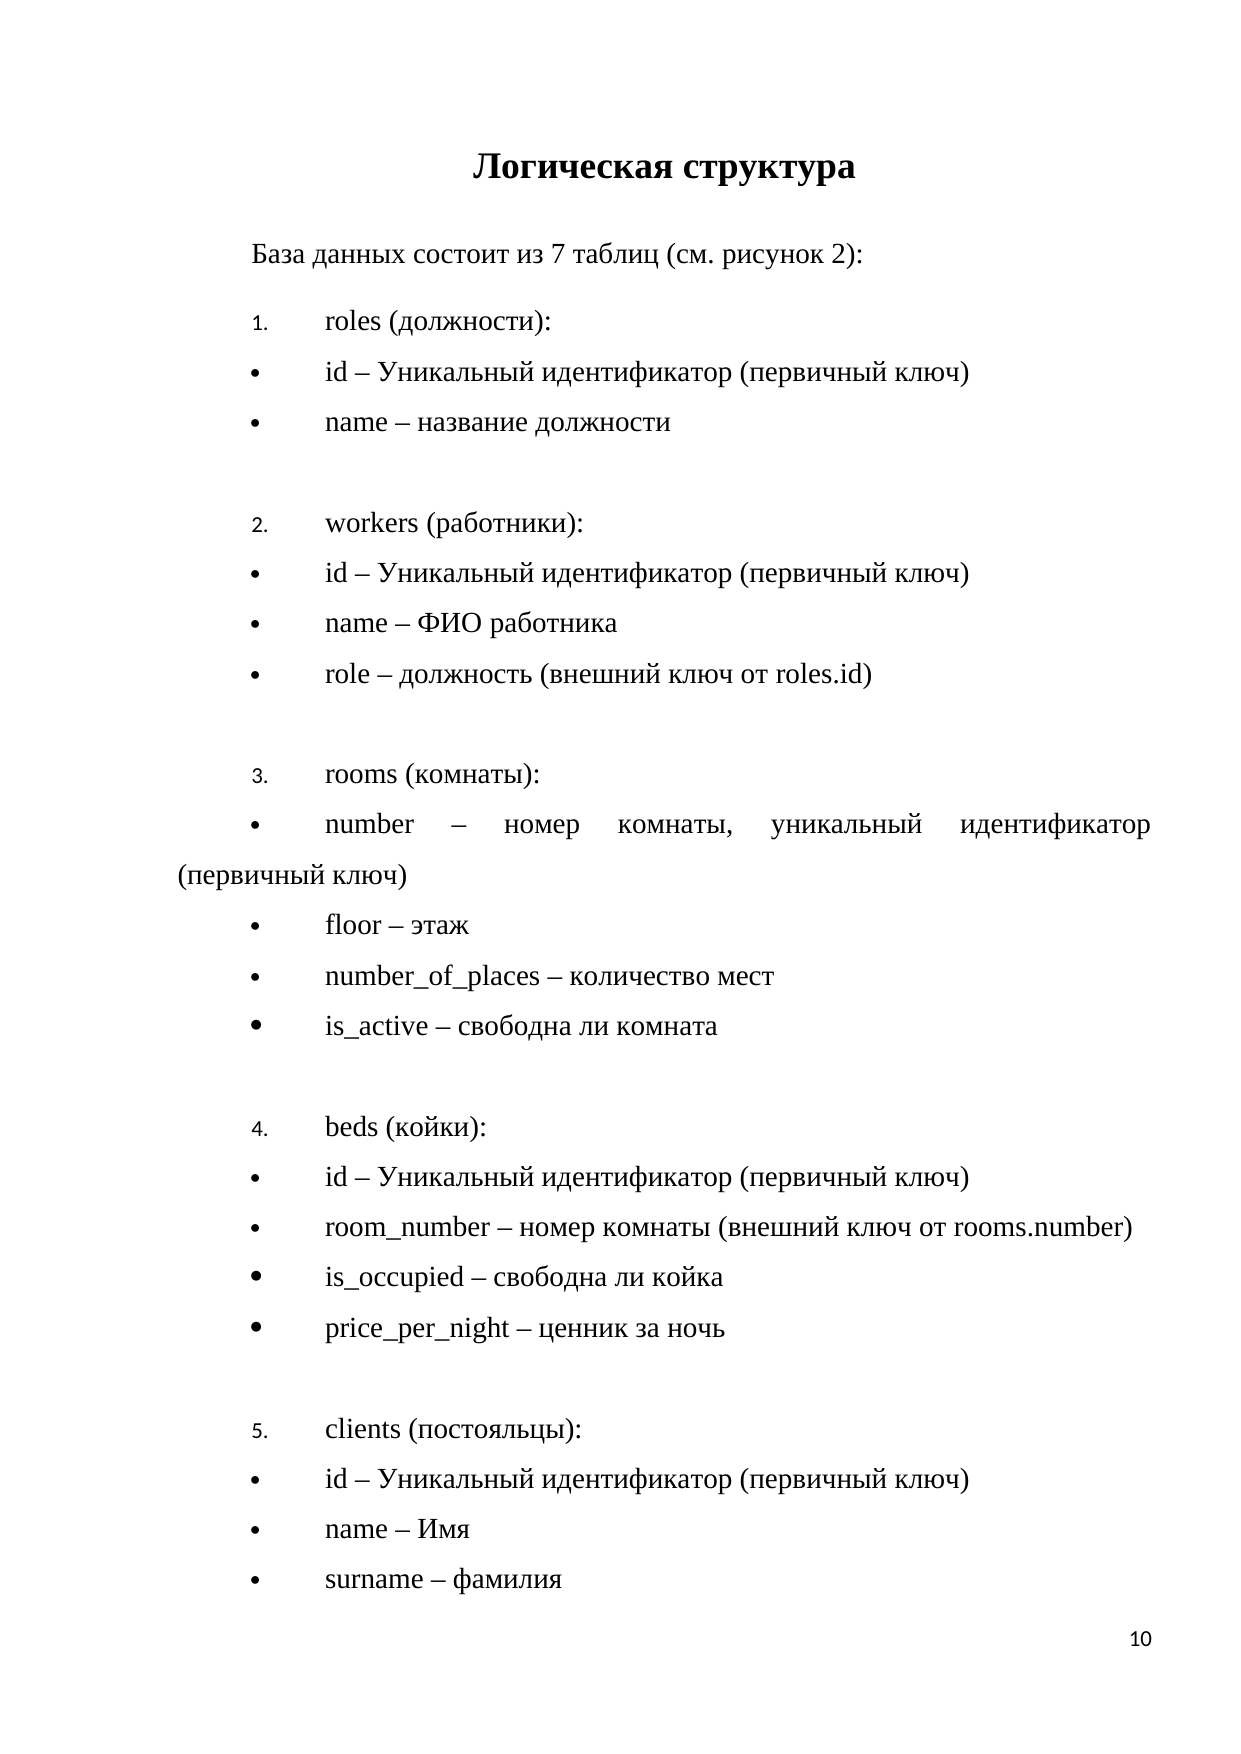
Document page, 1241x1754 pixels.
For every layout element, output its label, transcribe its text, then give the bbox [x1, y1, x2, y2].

subtitle Логическая структура [177, 143, 1152, 186]
list clients (постояльцы): [177, 1411, 1152, 1444]
list floor – этаж [177, 907, 1152, 941]
list id – Уникальный идентификатор (первичный ключ) [177, 1461, 1152, 1494]
text База данных состоит из 7 таблиц (см. рисунок 2): [177, 237, 1152, 270]
list id – Уникальный идентификатор (первичный ключ) [177, 354, 1152, 387]
list price_per_night – ценник за ночь [177, 1310, 1152, 1344]
list number_of_places – количество мест [177, 958, 1152, 991]
list is_occupied – свободна ли койка [177, 1259, 1152, 1293]
list workers (работники): [177, 505, 1152, 538]
list name – название должности [177, 404, 1152, 438]
list role – должность (внешний ключ от roles.id) [177, 656, 1152, 689]
list roles (должности): [177, 303, 1152, 337]
list number – номер комнаты, уникальный идентификатор (первичный ключ) [177, 807, 1152, 891]
list surname – фамилия [177, 1562, 1152, 1595]
list is_active – свободна ли комната [177, 1008, 1152, 1042]
list id – Уникальный идентификатор (первичный ключ) [177, 1159, 1152, 1192]
list id – Уникальный идентификатор (первичный ключ) [177, 555, 1152, 589]
list room_number – номер комнаты (внешний ключ от rooms.number) [177, 1209, 1152, 1243]
list name – Имя [177, 1511, 1152, 1545]
list name – ФИО работника [177, 605, 1152, 639]
list beds (койки): [177, 1109, 1152, 1142]
list rooms (комнаты): [177, 756, 1152, 790]
